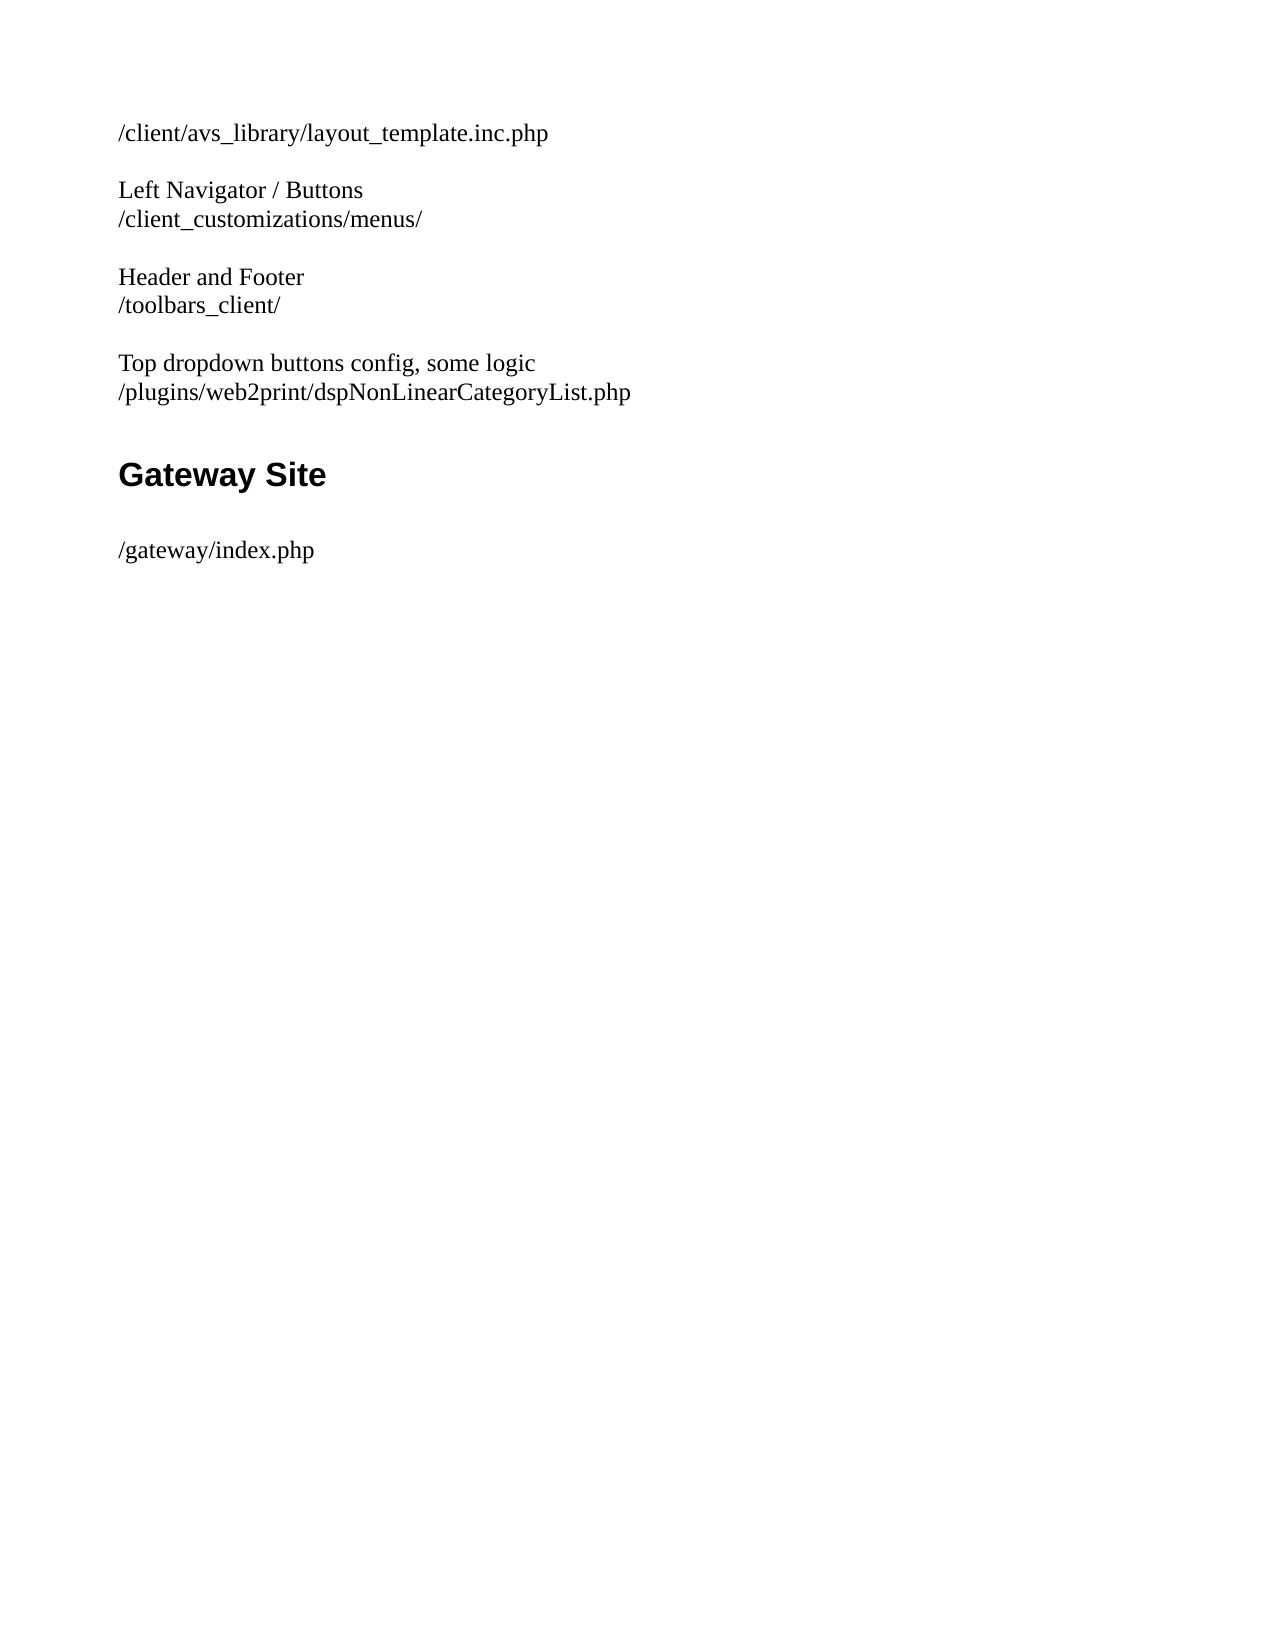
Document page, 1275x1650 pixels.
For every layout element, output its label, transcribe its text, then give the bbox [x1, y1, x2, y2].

text /gateway/index.php [118, 535, 1157, 564]
text /client/avs_library/layout_template.inc.php [118, 118, 1157, 147]
subtitle Gateway Site [118, 455, 1157, 494]
text /plugins/web2print/dspNonLinearCategoryList.php [118, 377, 1157, 406]
text Left Navigator / Buttons [118, 176, 1157, 204]
text /client_customizations/menus/ [118, 204, 1157, 233]
text Header and Footer [118, 262, 1157, 291]
text Top dropdown buttons config, some logic [118, 348, 1157, 377]
text /toolbars_client/ [118, 291, 1157, 319]
